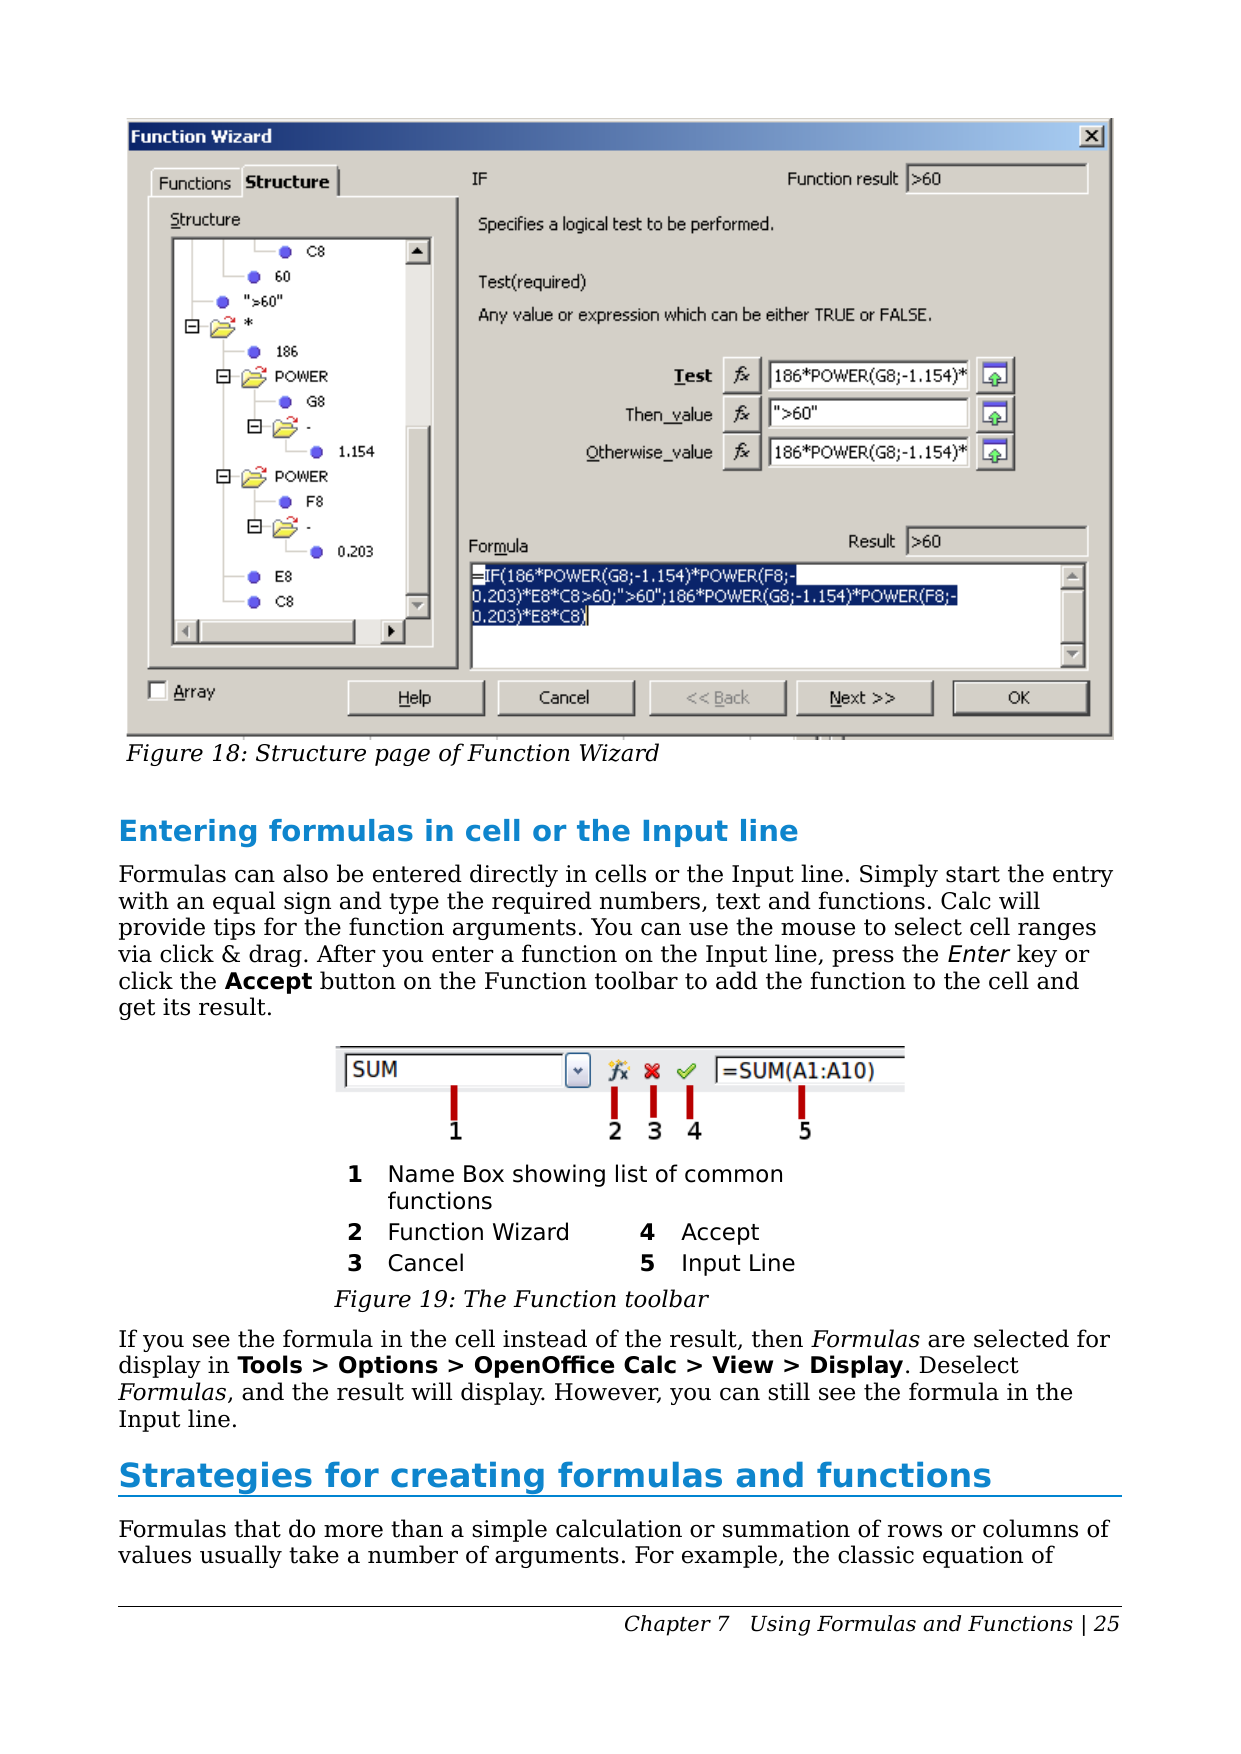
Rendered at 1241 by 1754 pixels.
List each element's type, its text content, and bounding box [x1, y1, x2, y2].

text Formulas can also be entered directly in cells or the Input line. Simply start the entry with an equal sign and type the required numbers, text and functions. Calc will provide tips for the function arguments. You can use the mouse to select cell ranges via click & drag. After you enter a function on the Input line, press the Enter key or click the Accept button on the Function toolbar to add the function to the cell and get its result. [118, 861, 1122, 1021]
table_cell 2 [334, 1219, 375, 1250]
subtitle Strategies for creating formulas and functions [118, 1456, 1122, 1495]
picture [126, 118, 1114, 740]
table_cell 5 [627, 1250, 669, 1281]
subtitle Entering formulas in cell or the Input line [118, 815, 1122, 849]
table_cell Accept [669, 1219, 905, 1250]
table_header Name Box showing list of common functions [375, 1162, 905, 1219]
table_cell Function Wizard [375, 1219, 627, 1250]
text Formulas that do more than a simple calculation or summation of rows or columns of values usually take a number of arguments. For example, the classic equation of [118, 1516, 1122, 1569]
text Figure 19: The Function toolbar [334, 1287, 906, 1313]
table_cell Cancel [375, 1250, 627, 1281]
table_cell 4 [627, 1219, 669, 1250]
picture [335, 1046, 905, 1156]
table_header 1 [334, 1162, 375, 1219]
text If you see the formula in the cell instead of the result, then Formulas are selected for display in Tools > Options > OpenOffice Calc > View > Display. Deselect Formulas, and the result will display. However, you can still see the formula in the Input line. [118, 1326, 1122, 1432]
table_cell 3 [334, 1250, 375, 1281]
text Figure 18: Structure page of Function Wizard [126, 740, 1114, 767]
table_cell Input Line [669, 1250, 905, 1281]
